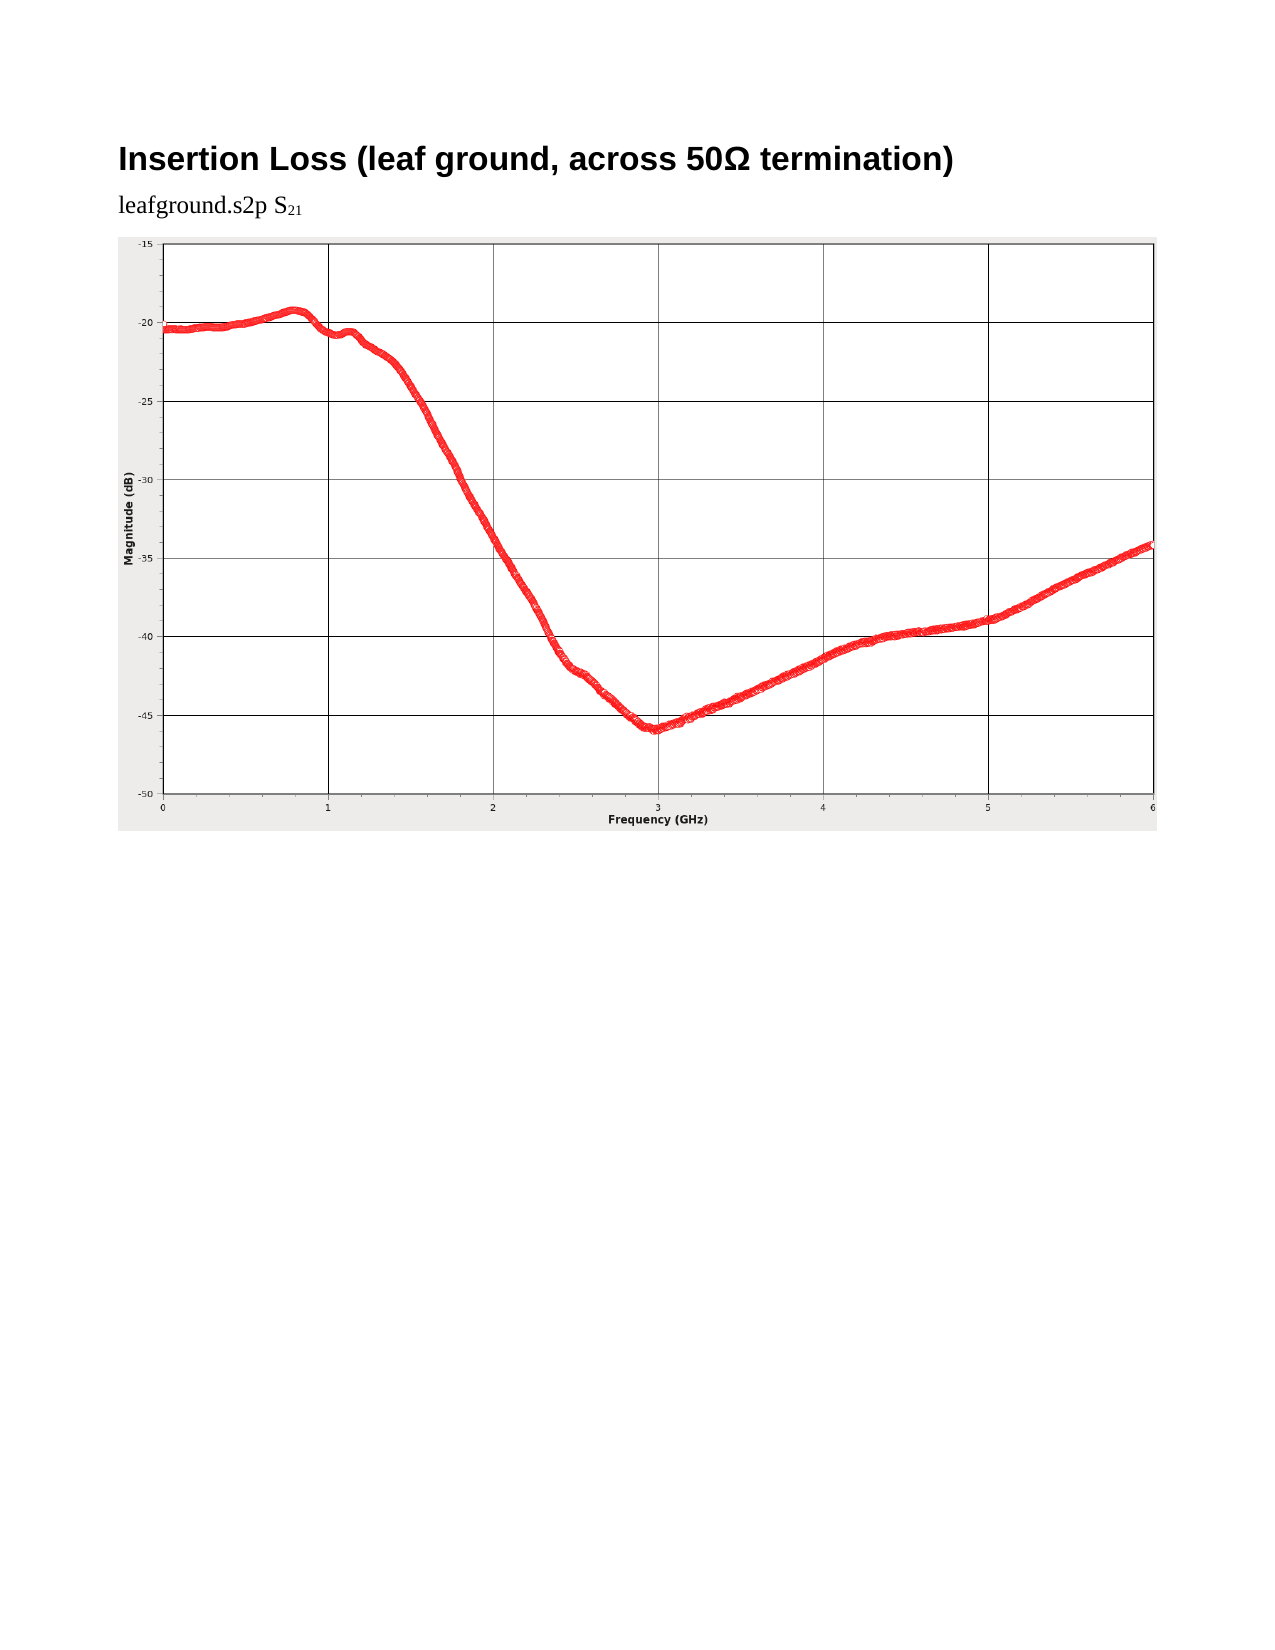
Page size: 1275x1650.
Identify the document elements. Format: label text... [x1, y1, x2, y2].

text leafground.s2p S21 [118, 190, 1157, 219]
picture [118, 237, 1157, 831]
subtitle Insertion Loss (leaf ground, across 50Ω termination) [118, 139, 1157, 178]
